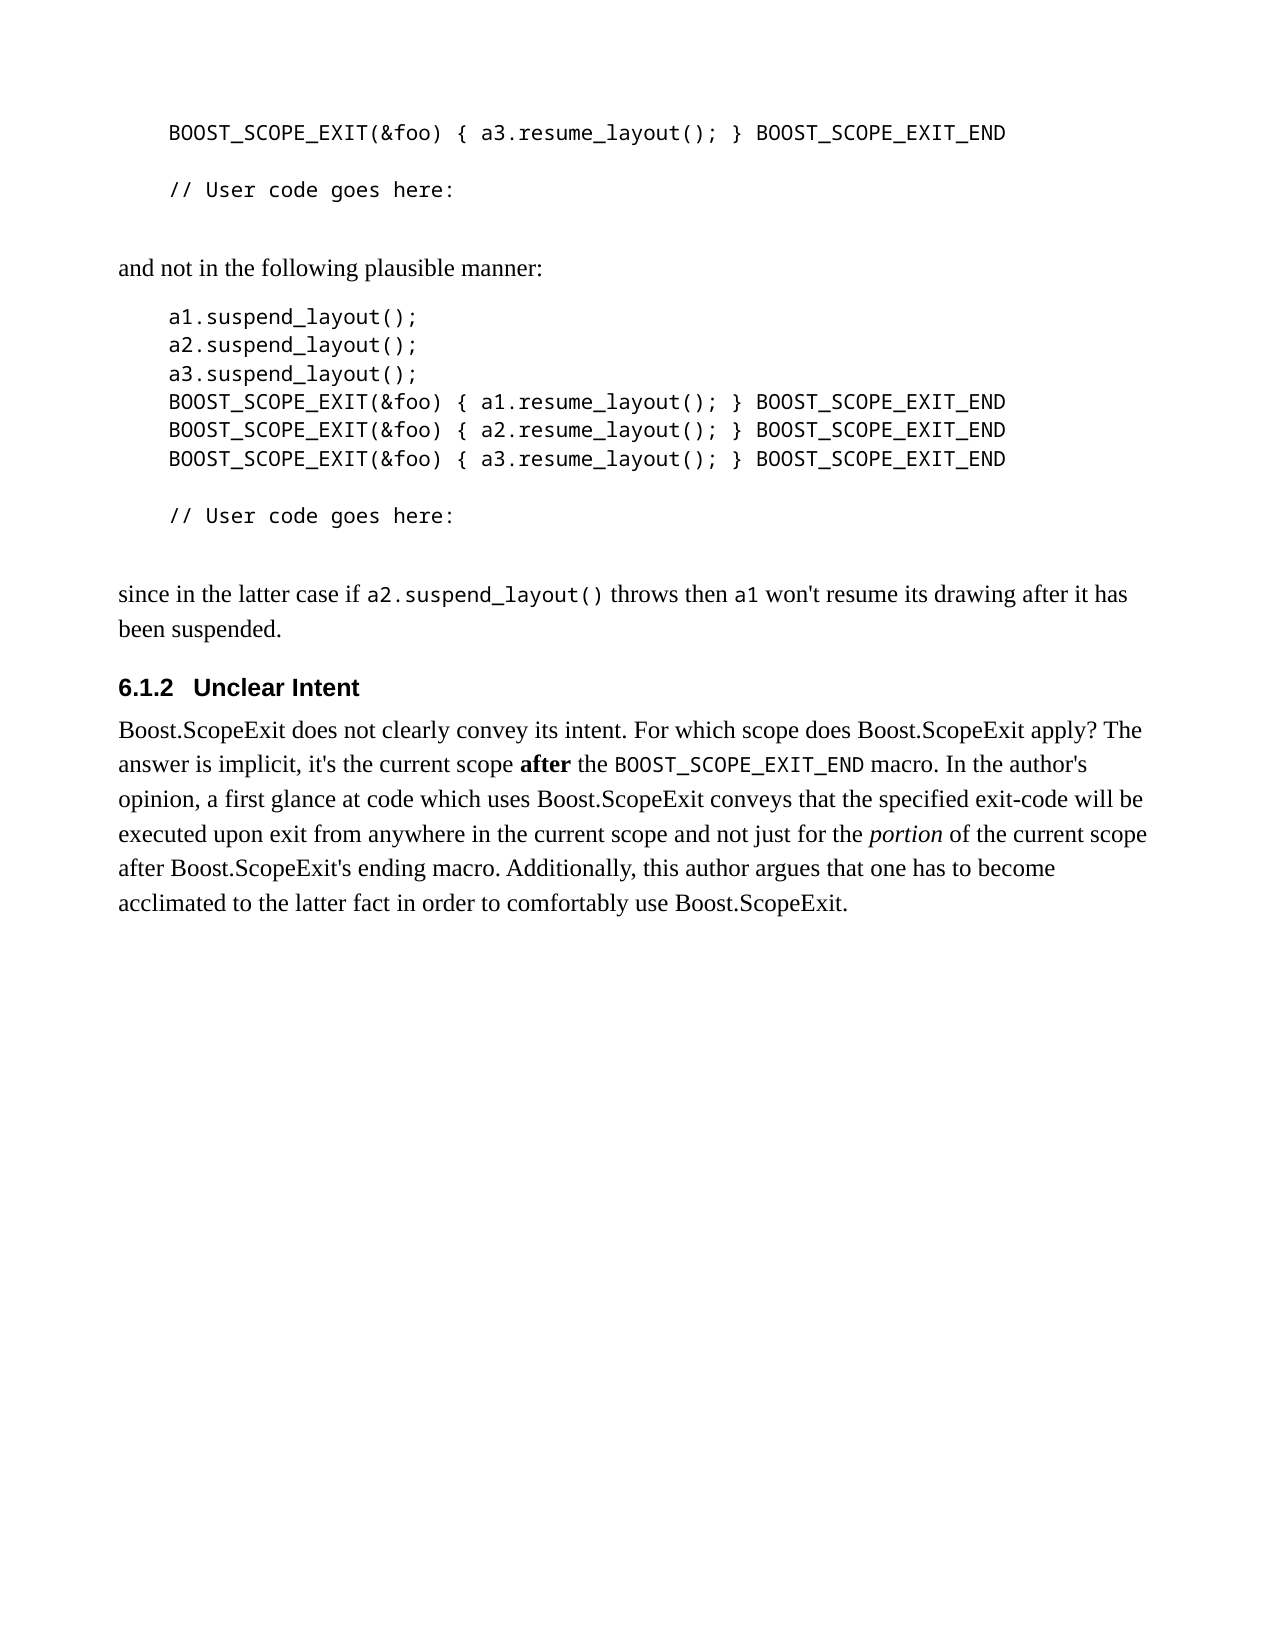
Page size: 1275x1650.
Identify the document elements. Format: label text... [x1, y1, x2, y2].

text since in the latter case if a2.suspend_layout() throws then a1 won't resume its drawing after it has been suspended. [118, 579, 1157, 643]
subtitle Unclear Intent [118, 673, 1157, 702]
text a1.suspend_layout(); [118, 302, 1157, 330]
text BOOST_SCOPE_EXIT(&foo) { a3.resume_layout(); } BOOST_SCOPE_EXIT_END [118, 118, 1157, 147]
text Boost.ScopeExit does not clearly convey its intent. For which scope does Boost.ScopeExit apply? The answer is implicit, it's the current scope after the BOOST_SCOPE_EXIT_END macro. In the author's opinion, a first glance at code which uses Boost.ScopeExit conveys that the specified exit-code will be executed upon exit from anywhere in the current scope and not just for the portion of the current scope after Boost.ScopeExit's ending macro. Additionally, this author argues that one has to become acclimated to the latter fact in order to comfortably use Boost.ScopeExit. [118, 715, 1157, 917]
text // User code goes here: [118, 501, 1157, 530]
text a2.suspend_layout(); [118, 330, 1157, 359]
text and not in the following plausible manner: [118, 253, 1157, 282]
text BOOST_SCOPE_EXIT(&foo) { a1.resume_layout(); } BOOST_SCOPE_EXIT_END [118, 387, 1157, 416]
text a3.suspend_layout(); [118, 359, 1157, 387]
text BOOST_SCOPE_EXIT(&foo) { a3.resume_layout(); } BOOST_SCOPE_EXIT_END [118, 444, 1157, 472]
text // User code goes here: [118, 175, 1157, 204]
text BOOST_SCOPE_EXIT(&foo) { a2.resume_layout(); } BOOST_SCOPE_EXIT_END [118, 416, 1157, 444]
